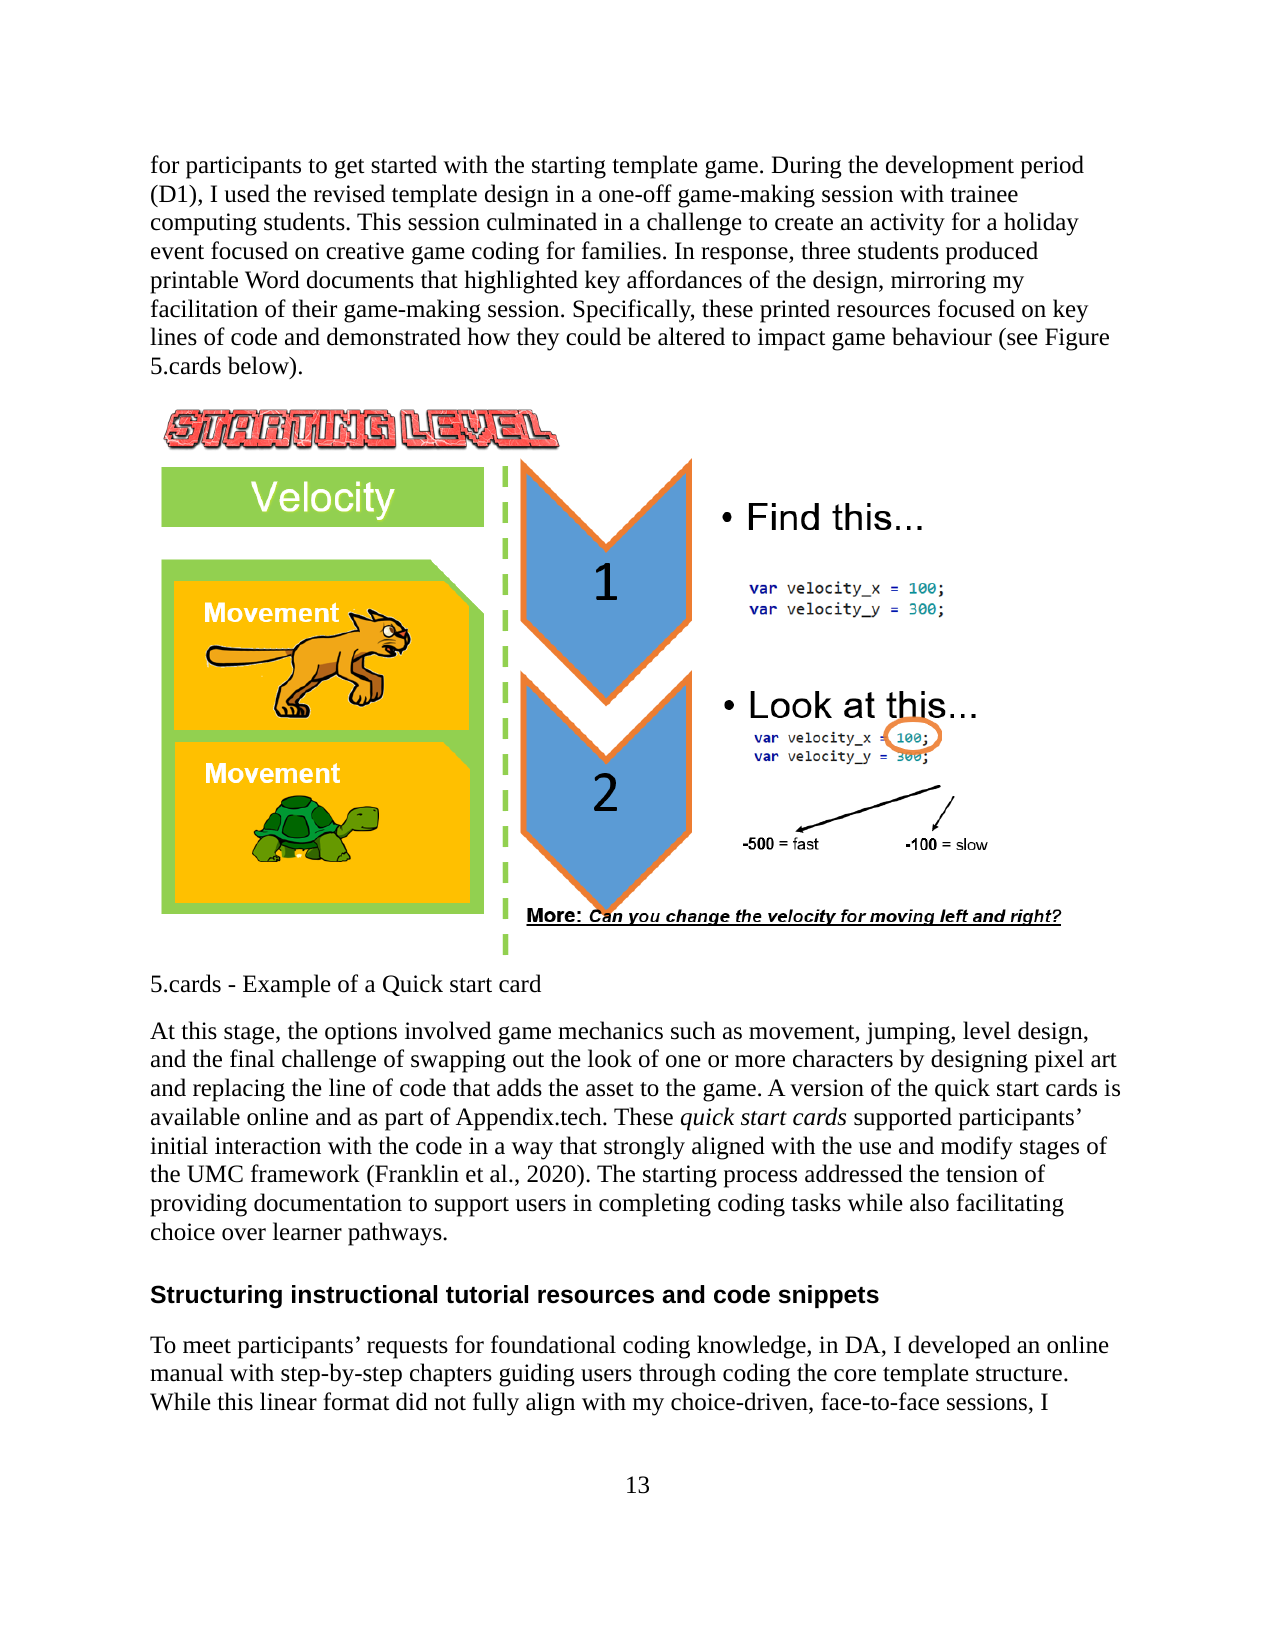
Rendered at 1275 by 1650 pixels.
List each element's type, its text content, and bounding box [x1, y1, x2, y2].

picture [150, 397, 1077, 964]
text for participants to get started with the starting template game. During the development period (D1), I used the revised template design in a one-off game-making session with trainee computing students. This session culminated in a challenge to create an activity for a holiday event focused on creative game coding for families. In response, three students produced printable Word documents that highlighted key affordances of the design, mirroring my facilitation of their game-making session. Specifically, these printed resources focused on key lines of code and demonstrated how they could be altered to impact game behaviour (see Figure 5.cards below). [150, 150, 1125, 380]
text At this stage, the options involved game mechanics such as movement, jumping, level design, and the final challenge of swapping out the look of one or more characters by designing pixel art and replacing the line of code that adds the asset to the game. A version of the quick start cards is available online and as part of Appendix.tech. These quick start cards supported participants’ initial interaction with the code in a way that strongly aligned with the use and modify stages of the UMC framework (Franklin et al., 2020). The starting process addressed the tension of providing documentation to support users in completing coding tasks while also facilitating choice over learner pathways. [150, 1016, 1125, 1246]
text To meet participants’ requests for foundational coding knowledge, in DA, I developed an online manual with step-by-step chapters guiding users through coding the core template structure. While this linear format did not fully align with my choice-driven, face-to-face sessions, I [150, 1330, 1125, 1416]
subtitle Structuring instructional tutorial resources and code snippets [150, 1280, 1125, 1308]
text 5.cards - Example of a Quick start card [150, 398, 1125, 998]
